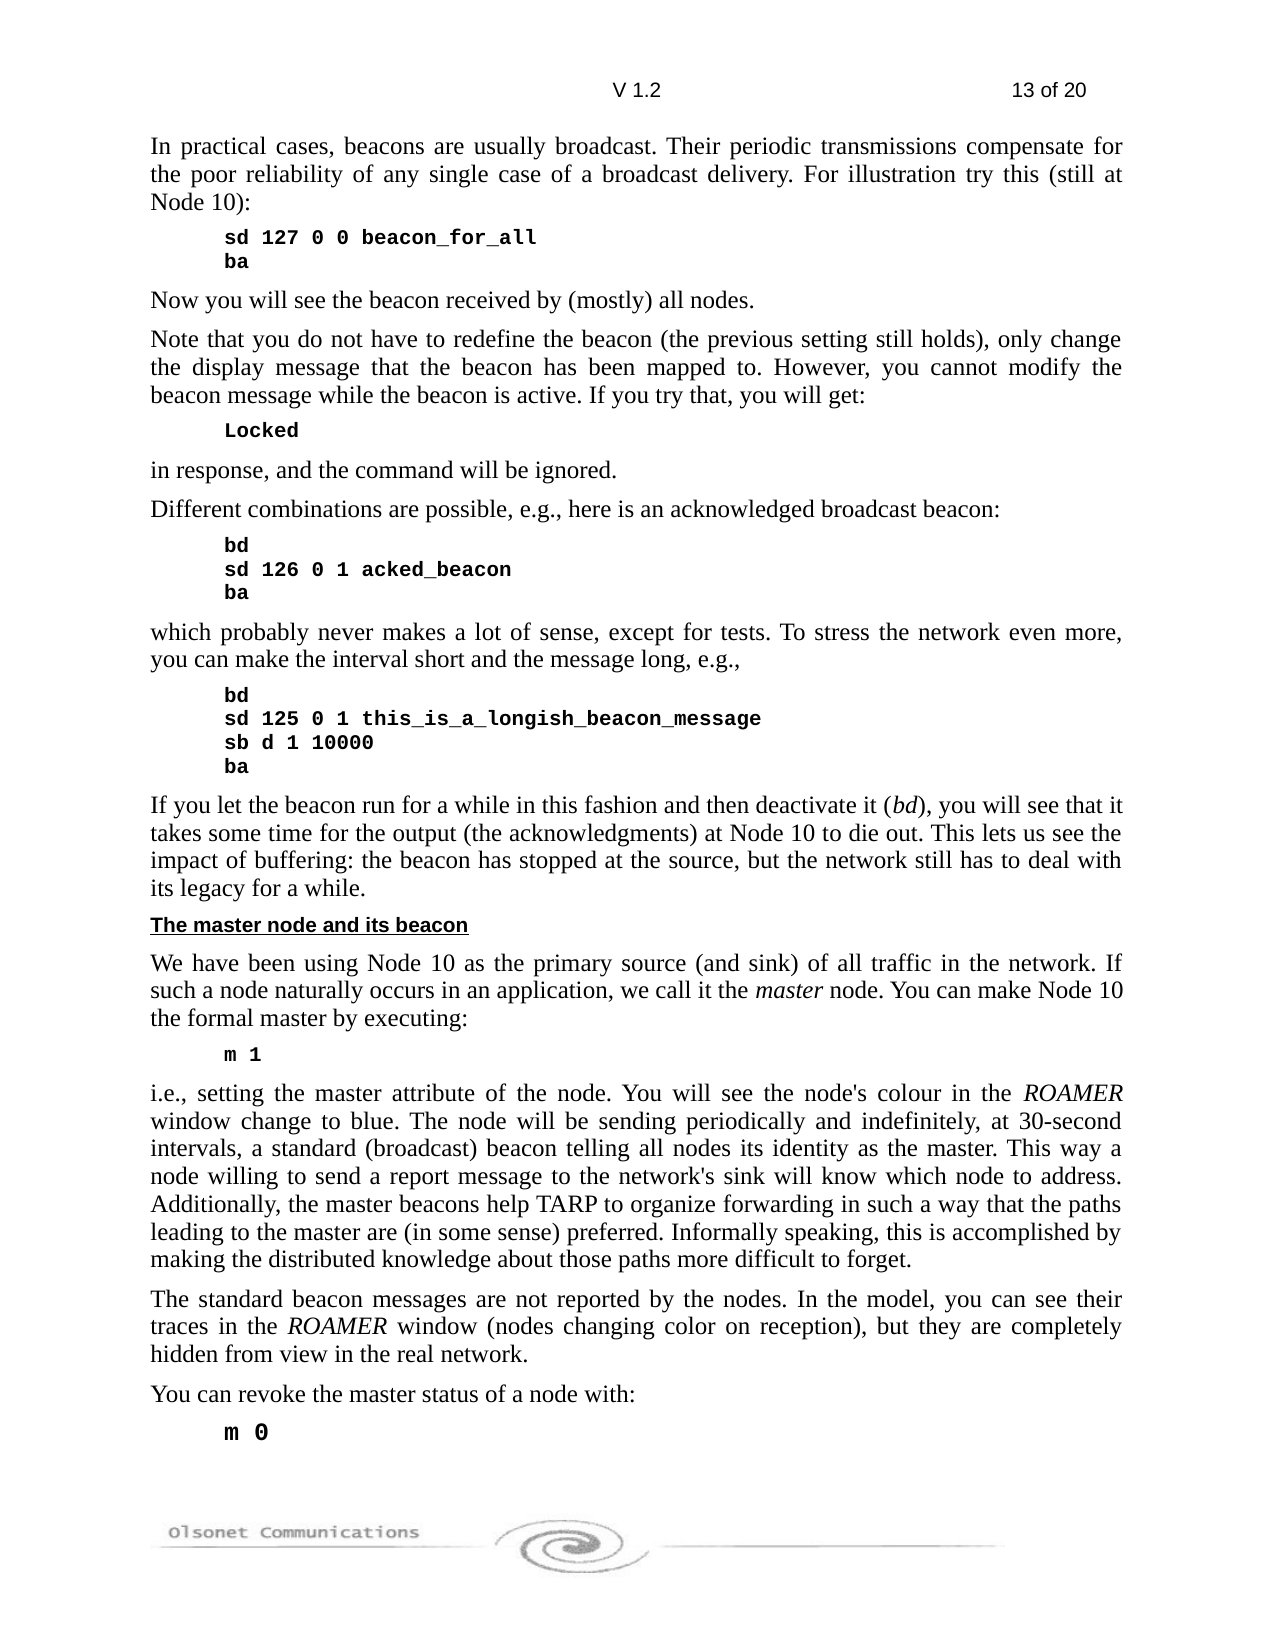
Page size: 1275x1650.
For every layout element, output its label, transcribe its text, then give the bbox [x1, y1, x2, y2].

text sd 127 0 0 beacon_for_all [224, 227, 1123, 251]
text You can revoke the master status of a node with: [150, 1380, 1123, 1407]
text m 0 [224, 1419, 1123, 1447]
text We have been using Node 10 as the primary source (and sink) of all traffic in the network. If such a node naturally occurs in an application, we call it the master node. You can make Node 10 the formal master by executing: [150, 949, 1123, 1032]
text bd [224, 685, 1123, 708]
text If you let the beacon run for a while in this fashion and then deactivate it (bd), you will see that it takes some time for the output (the acknowledgments) at Node 10 to die out. This lets us see the impact of buffering: the beacon has stopped at the source, but the network still has to deal with its legacy for a while. [150, 791, 1123, 902]
text bd [224, 535, 1123, 558]
text ba [224, 251, 1123, 274]
text In practical cases, beacons are usually broadcast. Their periodic transmissions compensate for the poor reliability of any single case of a broadcast delivery. For illustration try this (still at Node 10): [150, 132, 1123, 215]
text Note that you do not have to redefine the beacon (the previous setting still holds), only change the display message that the beacon has been mapped to. However, you cannot modify the beacon message while the beacon is active. If you try that, you will get: [150, 326, 1123, 409]
text i.e., setting the master attribute of the node. You will see the node's colour in the ROAMER window change to blue. The node will be sending periodically and indefinitely, at 30-second intervals, a standard (broadcast) beacon telling all nodes its identity as the master. This way a node willing to send a report message to the network's sink will know which node to address. Additionally, the master beacons help TARP to organize forwarding in such a way that the paths leading to the master are (in some sense) preferred. Informally speaking, this is accomplished by making the distributed knowledge about those paths more difficult to forget. [150, 1079, 1123, 1273]
text sd 125 0 1 this_is_a_longish_beacon_message [224, 708, 1123, 732]
picture [150, 1504, 1005, 1596]
text The standard beacon messages are not reported by the nodes. In the model, you can see their traces in the ROAMER window (nodes changing color on reception), but they are completely hidden from view in the real network. [150, 1285, 1123, 1368]
text Now you will see the beacon received by (mostly) all nodes. [150, 286, 1123, 314]
text Locked [224, 421, 1123, 444]
text m 1 [224, 1044, 1123, 1067]
text sb d 1 10000 [224, 732, 1123, 756]
text sd 126 0 1 acked_beacon [224, 558, 1123, 582]
text ba [224, 582, 1123, 606]
subtitle The master node and its beacon [150, 914, 1123, 937]
text ba [224, 756, 1123, 779]
text Different combinations are possible, e.g., here is an acknowledged broadcast beacon: [150, 495, 1123, 523]
text in response, and the command will be ignored. [150, 456, 1123, 484]
text which probably never makes a lot of sense, except for tests. To stress the network even more, you can make the interval short and the message long, e.g., [150, 618, 1123, 673]
